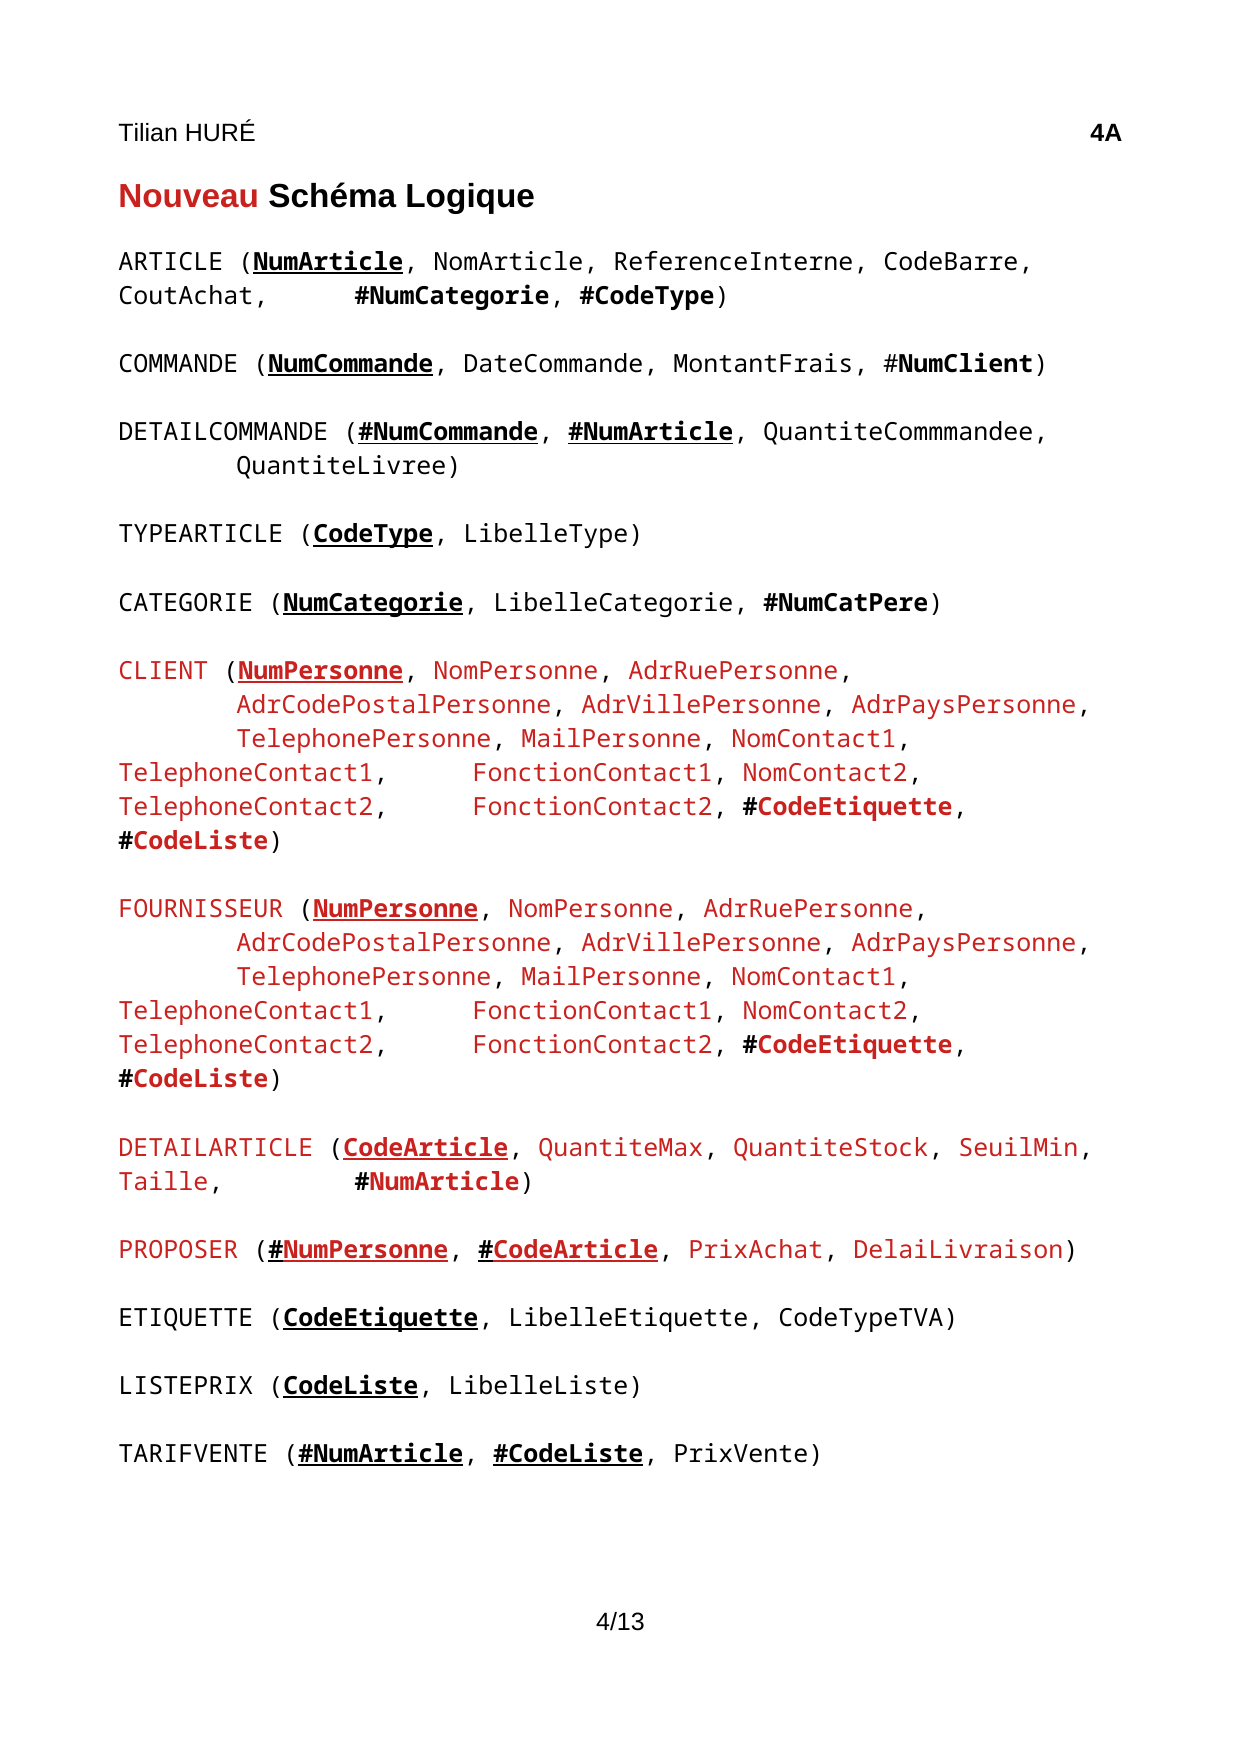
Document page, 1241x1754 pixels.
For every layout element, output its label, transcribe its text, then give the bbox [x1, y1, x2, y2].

text PROPOSER (#NumPersonne, #CodeArticle, PrixAchat, DelaiLivraison) [118, 1231, 1122, 1265]
text FOURNISSEUR (NumPersonne, NomPersonne, AdrRuePersonne, AdrCodePostalPersonne, AdrVillePersonne, AdrPaysPersonne, TelephonePersonne, MailPersonne, NomContact1, TelephoneContact1, FonctionContact1, NomContact2, TelephoneContact2, FonctionContact2, #CodeEtiquette, #CodeListe) [118, 891, 1122, 1095]
text TYPEARTICLE (CodeType, LibelleType) [118, 516, 1122, 550]
text DETAILARTICLE (CodeArticle, QuantiteMax, QuantiteStock, SeuilMin, Taille, #NumArticle) [118, 1129, 1122, 1197]
text ETIQUETTE (CodeEtiquette, LibelleEtiquette, CodeTypeTVA) [118, 1299, 1122, 1333]
text COMMANDE (NumCommande, DateCommande, MontantFrais, #NumClient) [118, 346, 1122, 380]
subtitle Nouveau Schéma Logique [118, 176, 1122, 215]
text DETAILCOMMANDE (#NumCommande, #NumArticle, QuantiteCommmandee, QuantiteLivree) [118, 414, 1122, 482]
text LISTEPRIX (CodeListe, LibelleListe) [118, 1368, 1122, 1402]
text CLIENT (NumPersonne, NomPersonne, AdrRuePersonne, AdrCodePostalPersonne, AdrVillePersonne, AdrPaysPersonne, TelephonePersonne, MailPersonne, NomContact1, TelephoneContact1, FonctionContact1, NomContact2, TelephoneContact2, FonctionContact2, #CodeEtiquette, #CodeListe) [118, 652, 1122, 857]
text ARTICLE (NumArticle, NomArticle, ReferenceInterne, CodeBarre, CoutAchat, #NumCategorie, #CodeType) [118, 243, 1122, 312]
text TARIFVENTE (#NumArticle, #CodeListe, PrixVente) [118, 1436, 1122, 1470]
text CATEGORIE (NumCategorie, LibelleCategorie, #NumCatPere) [118, 584, 1122, 618]
